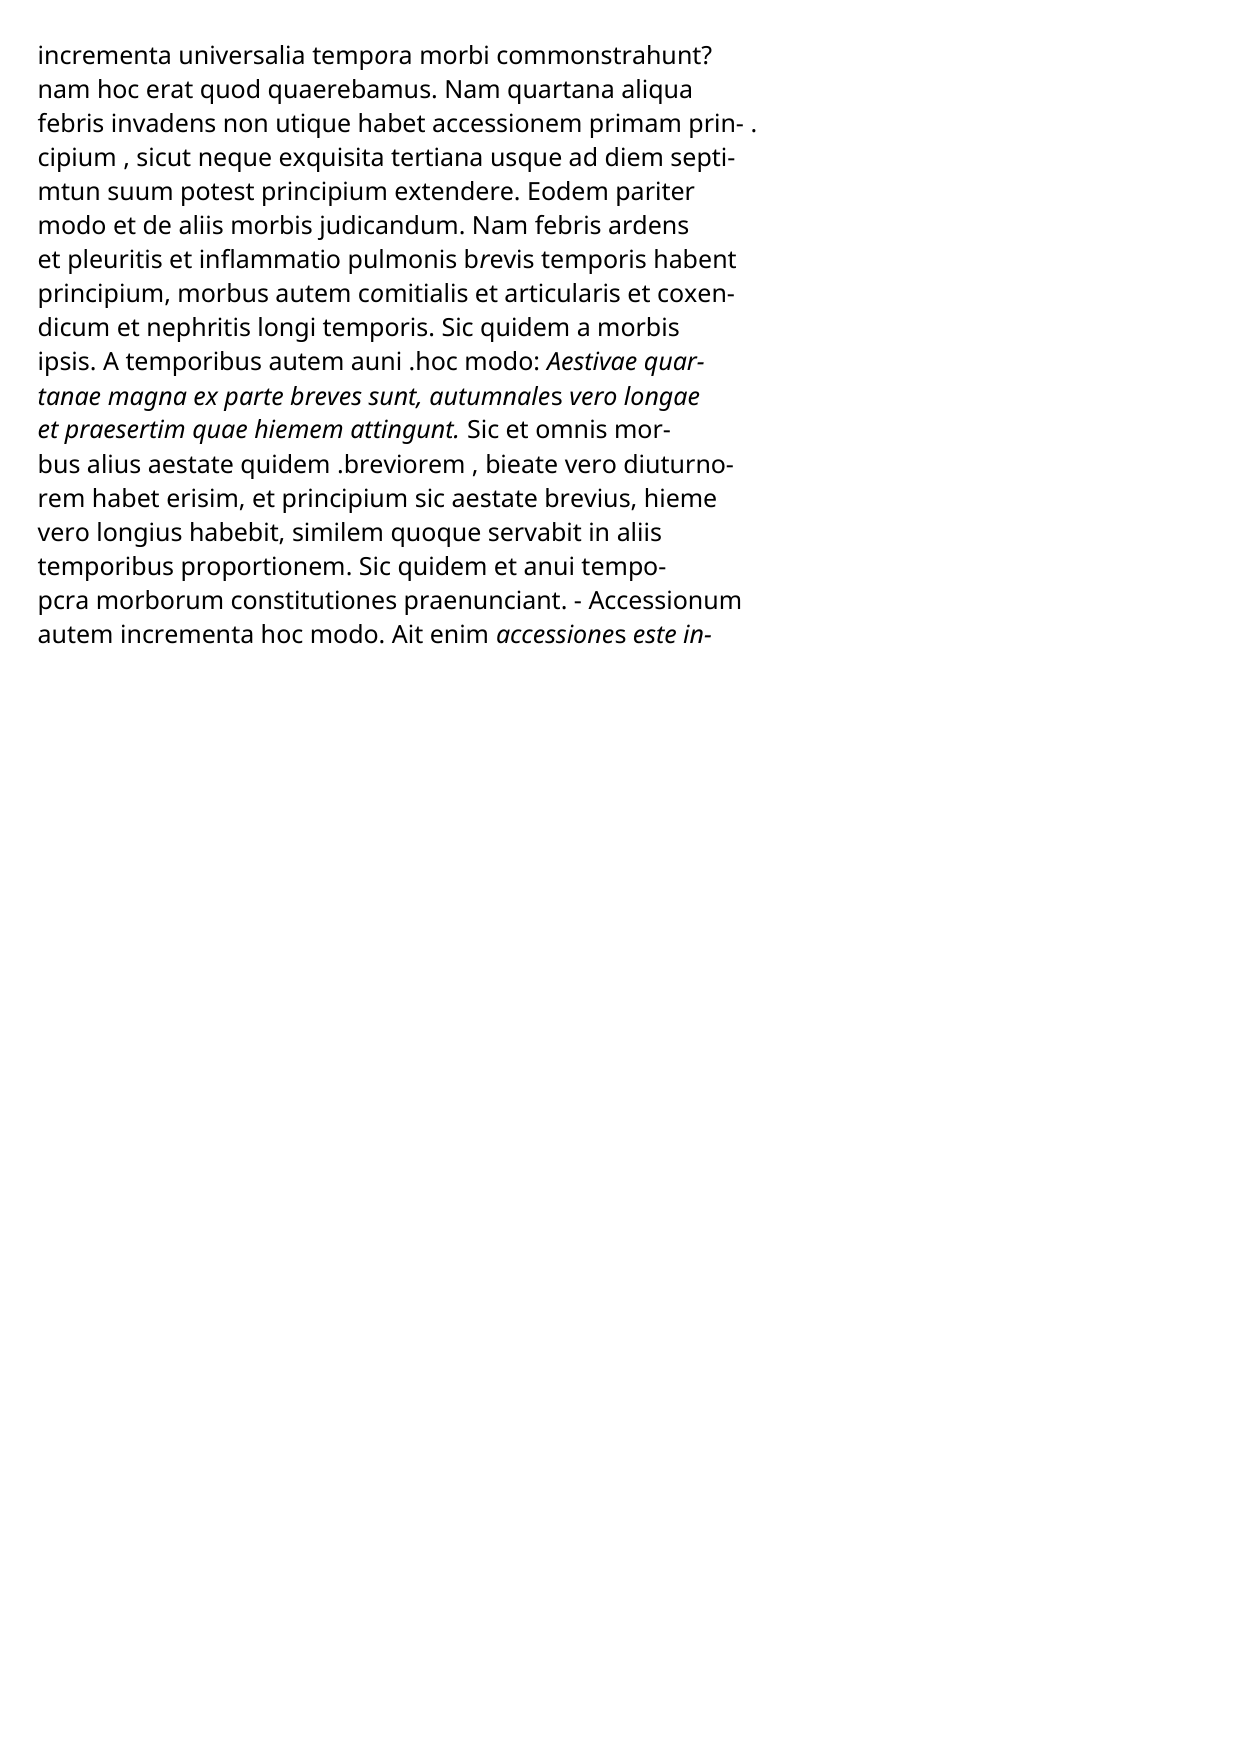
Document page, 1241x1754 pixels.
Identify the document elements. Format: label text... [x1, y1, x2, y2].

text incrementa universalia tempora morbi commonstrahunt? nam hoc erat quod quaerebamus. Nam quartana aliqua febris invadens non utique habet accessionem primam prin- . cipium , sicut neque exquisita tertiana usque ad diem septi- mtun suum potest principium extendere. Eodem pariter modo et de aliis morbis judicandum. Nam febris ardens et pleuritis et inflammatio pulmonis brevis temporis habent principium, morbus autem comitialis et articularis et coxen- dicum et nephritis longi temporis. Sic quidem a morbis ipsis. A temporibus autem auni .hoc modo: Aestivae quar- tanae magna ex parte breves sunt, autumnales vero longae et praesertim quae hiemem attingunt. Sic et omnis mor- bus alius aestate quidem .breviorem , bieate vero diuturno- rem habet erisim, et principium sic aestate brevius, hieme vero longius habebit, similem quoque servabit in aliis temporibus proportionem. Sic quidem et anui tempo- pcra morborum constitutiones praenunciant. - Accessionum autem incrementa hoc modo. Ait enim accessiones este in- [37, 37, 1203, 651]
